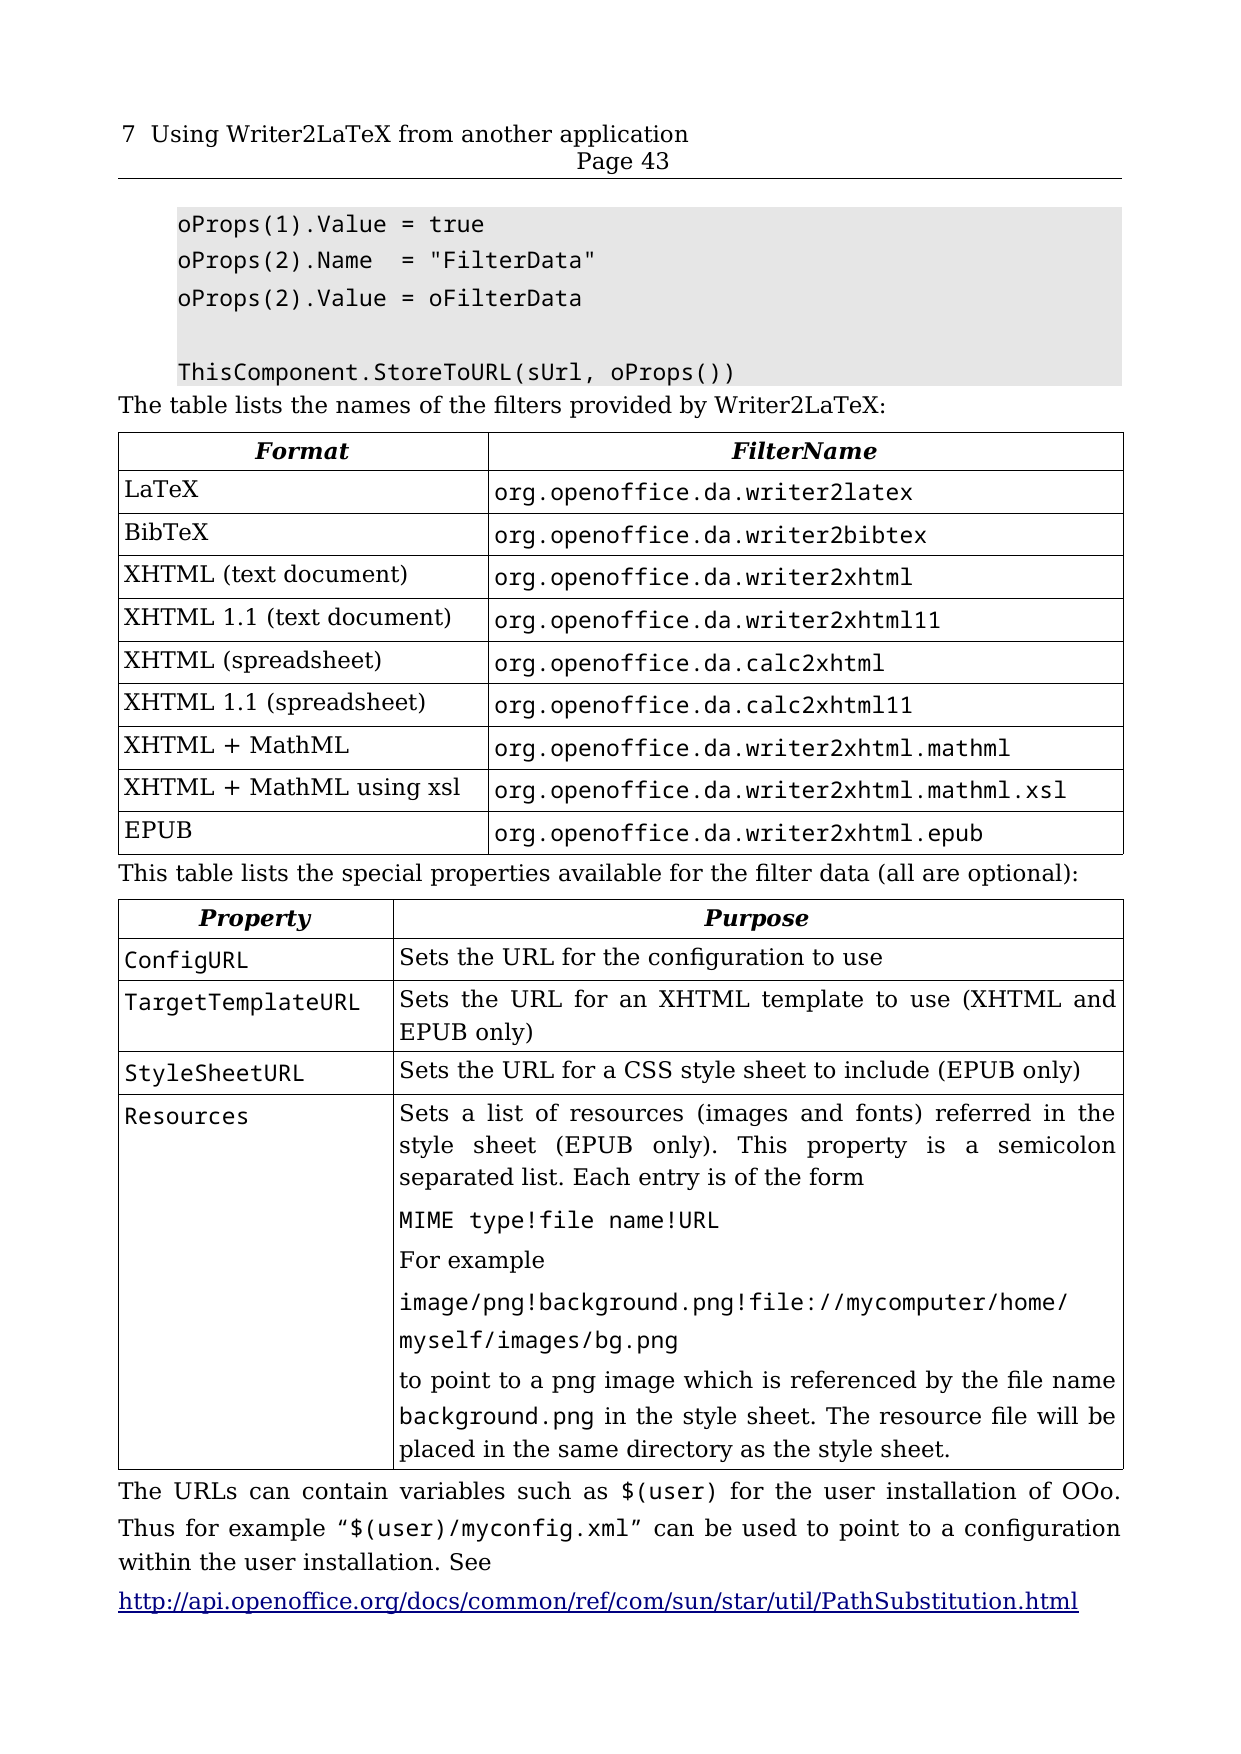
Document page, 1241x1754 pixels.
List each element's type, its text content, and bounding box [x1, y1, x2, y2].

table_header Property [119, 900, 393, 938]
table_cell org.openoffice.da.writer2latex [489, 471, 1123, 513]
table_header Format [119, 433, 488, 470]
table_cell org.openoffice.da.calc2xhtml11 [489, 684, 1123, 726]
text oProps(2).Name = "FilterData" [177, 244, 1122, 276]
text The URLs can contain variables such as $(user) for the user installation of OOo. Thus for example “$(user)/myconfig.xml” can be used to point to a configuration within the user installation. See [118, 1475, 1122, 1576]
table_cell EPUB [119, 812, 488, 854]
text The table lists the names of the filters provided by Writer2LaTeX: [118, 392, 1122, 419]
table_cell XHTML (text document) [119, 556, 488, 598]
text oProps(2).Value = oFilterData [177, 281, 1122, 312]
table_cell TargetTemplateURL [119, 981, 393, 1051]
table_header Purpose [394, 900, 1123, 938]
table_cell org.openoffice.da.writer2xhtml11 [489, 599, 1123, 641]
table_cell Sets the URL for an XHTML template to use (XHTML and EPUB only) [394, 981, 1123, 1051]
table_cell org.openoffice.da.calc2xhtml [489, 642, 1123, 683]
table_cell org.openoffice.da.writer2xhtml.mathml [489, 727, 1123, 769]
table_cell XHTML + MathML using xsl [119, 770, 488, 811]
table_header FilterName [489, 433, 1123, 470]
table_cell XHTML (spreadsheet) [119, 642, 488, 683]
table_cell XHTML 1.1 (spreadsheet) [119, 684, 488, 726]
text oProps(1).Value = true [177, 207, 1122, 238]
text ThisComponent.StoreToURL(sUrl, oProps()) [177, 355, 1122, 386]
table_cell Sets the URL for the configuration to use [394, 939, 1123, 980]
table_cell org.openoffice.da.writer2xhtml.epub [489, 812, 1123, 854]
text This table lists the special properties available for the filter data (all are optional): [118, 860, 1122, 887]
table_cell org.openoffice.da.writer2bibtex [489, 514, 1123, 555]
text http://api.openoffice.org/docs/common/ref/com/sun/star/util/PathSubstitution.html [118, 1588, 1122, 1615]
table_cell XHTML + MathML [119, 727, 488, 769]
table_cell org.openoffice.da.writer2xhtml [489, 556, 1123, 598]
table_cell StyleSheetURL [119, 1052, 393, 1094]
table_cell BibTeX [119, 514, 488, 555]
table_cell org.openoffice.da.writer2xhtml.mathml.xsl [489, 770, 1123, 811]
table_cell Sets the URL for a CSS style sheet to include (EPUB only) [394, 1052, 1123, 1094]
table_cell Resources [119, 1095, 393, 1469]
table_cell XHTML 1.1 (text document) [119, 599, 488, 641]
table_cell ConfigURL [119, 939, 393, 980]
table_cell LaTeX [119, 471, 488, 513]
table_cell Sets a list of resources (images and fonts) referred in the style sheet (EPUB only). This property is a semicolon separated list. Each entry is of the form MIME type!file name!URL For example image/png!background.png!file://mycomputer/home/myself/images/bg.png to point to a png image which is referenced by the file name background.png in the style sheet. The resource file will be placed in the same directory as the style sheet. [394, 1095, 1123, 1469]
